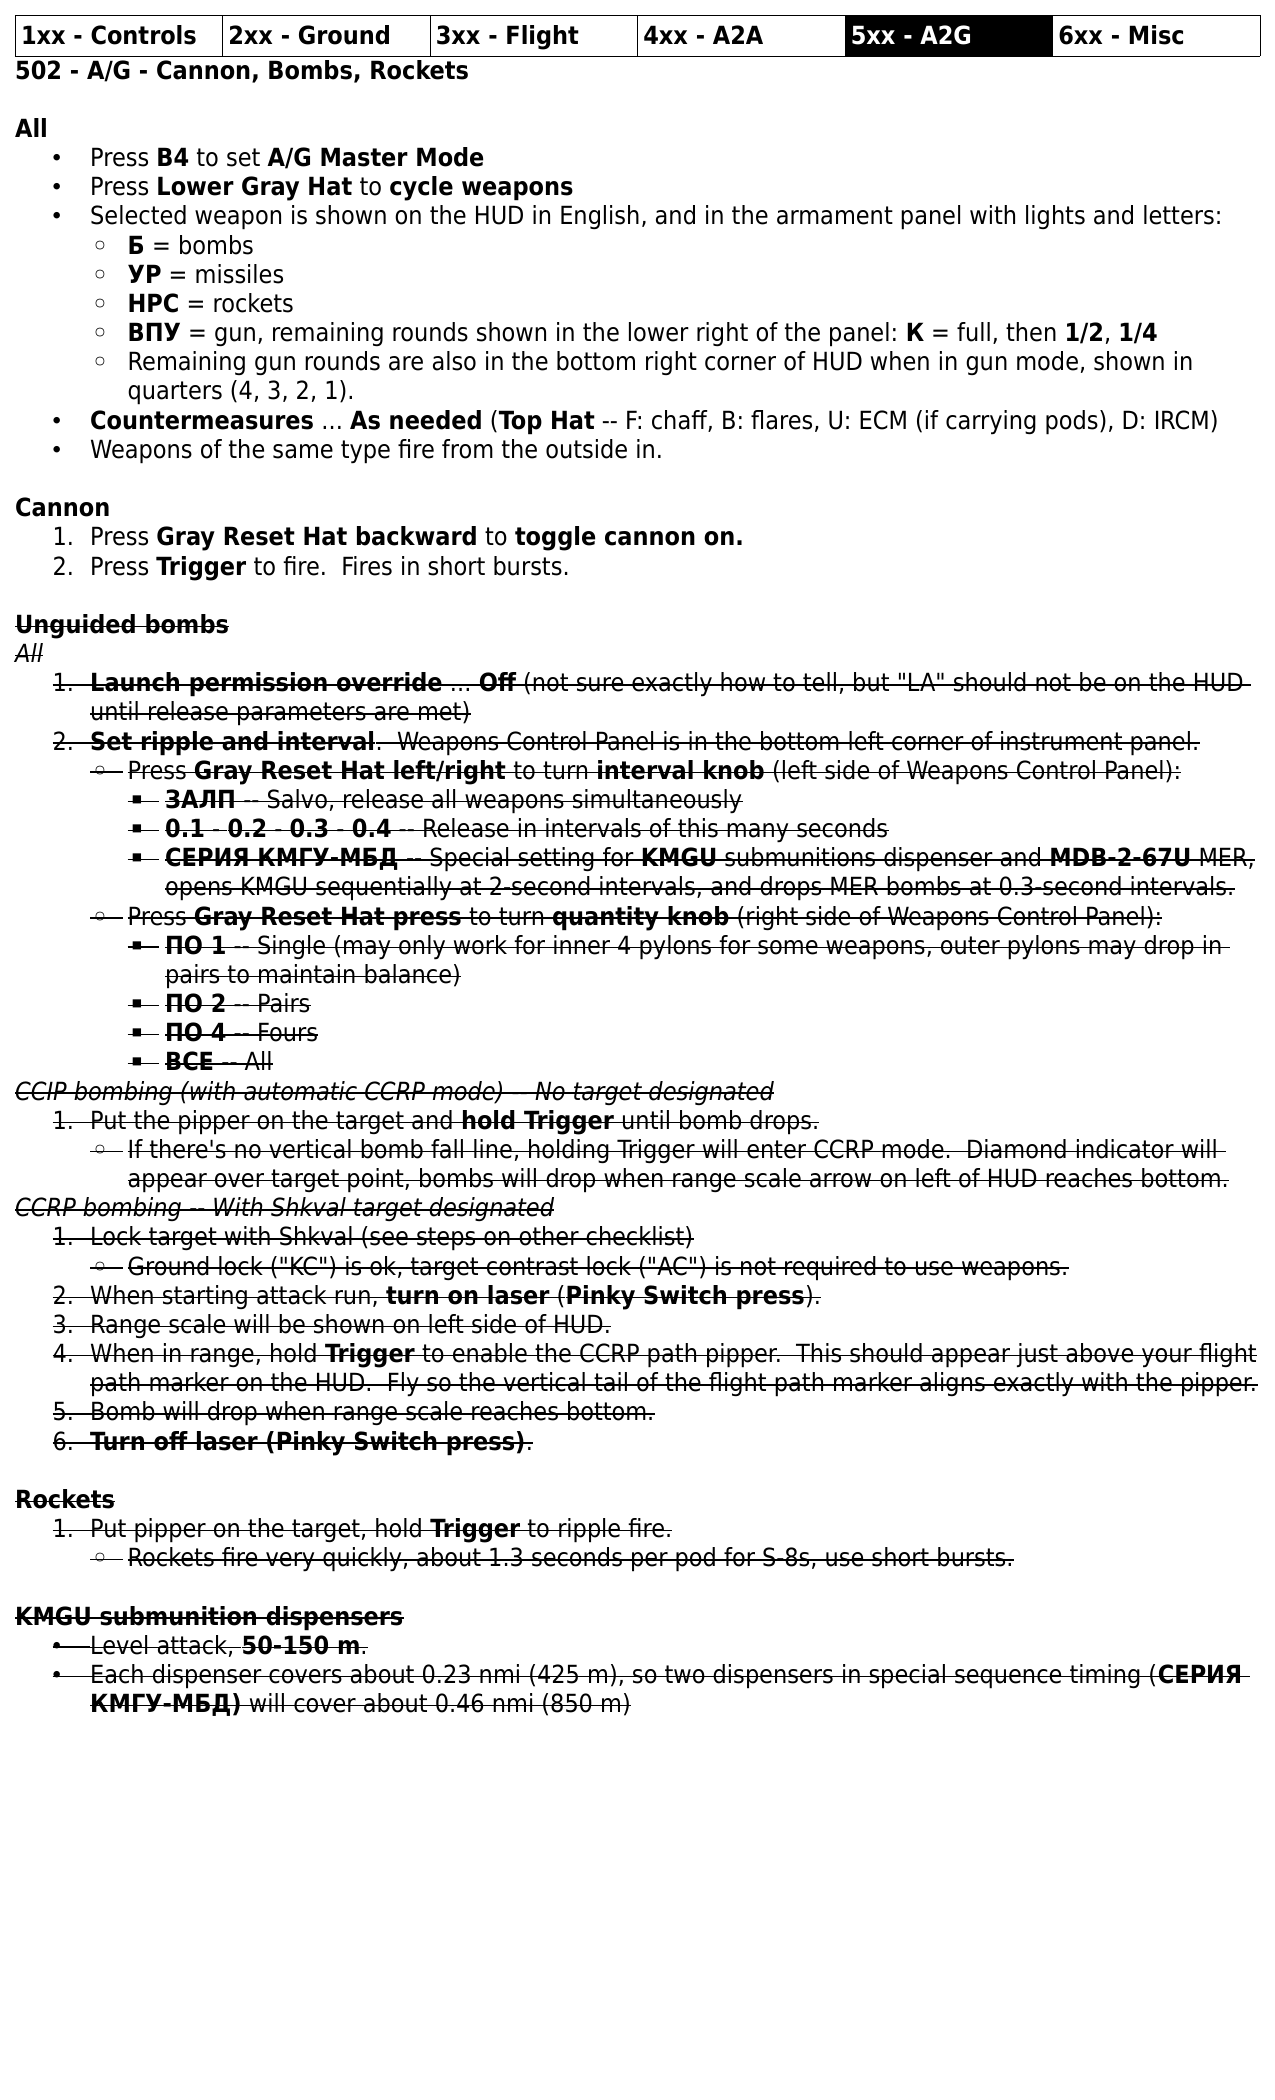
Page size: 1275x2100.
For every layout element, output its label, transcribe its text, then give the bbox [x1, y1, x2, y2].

list Put pipper on the target, hold Trigger to ripple fire. [52, 1514, 1260, 1543]
table_header 4xx - A2A [638, 16, 845, 56]
table_header 6xx - Misc [1053, 16, 1260, 56]
list Selected weapon is shown on the HUD in English, and in the armament panel with lights and letters: [52, 202, 1260, 231]
text CCIP bombing (with automatic CCRP mode) -- No target designated [15, 1077, 1260, 1106]
list Each dispenser covers about 0.23 nmi (425 m), so two dispensers in special sequence timing (СЕРИЯ КМГУ-МБД) will cover about 0.46 nmi (850 m) [52, 1660, 1260, 1718]
table_header 2xx - Ground [223, 16, 430, 56]
table_header 5xx - A2G [846, 16, 1052, 56]
list УР = missiles [90, 260, 1260, 289]
text CCRP bombing -- With Shkval target designated [15, 1193, 1260, 1222]
list ВПУ = gun, remaining rounds shown in the lower right of the panel: К = full, then 1/2, 1/4 [90, 318, 1260, 347]
list Press Gray Reset Hat backward to toggle cannon on. [52, 522, 1260, 552]
text 502 - A/G - Cannon, Bombs, Rockets [15, 57, 1260, 85]
list Press Lower Gray Hat to cycle weapons [52, 172, 1260, 202]
text All [15, 114, 1260, 143]
list СЕРИЯ КМГУ-МБД -- Special setting for KMGU submunitions dispenser and MDB-2-67U MER, opens KMGU sequentially at 2-second intervals, and drops MER bombs at 0.3-second intervals. [127, 843, 1260, 902]
list ПО 4 -- Fours [127, 1018, 1260, 1047]
list ВСЕ -- All [127, 1047, 1260, 1077]
list Weapons of the same type fire from the outside in. [52, 435, 1260, 464]
list Press Gray Reset Hat left/right to turn interval knob (left side of Weapons Control Panel): [90, 756, 1260, 785]
list Remaining gun rounds are also in the bottom right corner of HUD when in gun mode, shown in quarters (4, 3, 2, 1). [90, 347, 1260, 406]
list ПО 1 -- Single (may only work for inner 4 pylons for some weapons, outer pylons may drop in pairs to maintain balance) [127, 931, 1260, 989]
text KMGU submunition dispensers [15, 1602, 1260, 1631]
list Put the pipper on the target and hold Trigger until bomb drops. [52, 1106, 1260, 1135]
list ПО 2 -- Pairs [127, 989, 1260, 1018]
list When in range, hold Trigger to enable the CCRP path pipper. This should appear just above your flight path marker on the HUD. Fly so the vertical tail of the flight path marker aligns exactly with the pipper. [52, 1339, 1260, 1397]
list ЗАЛП -- Salvo, release all weapons simultaneously [127, 785, 1260, 814]
text Cannon [15, 493, 1260, 522]
list Ground lock ("KC") is ok, target contrast lock ("AC") is not required to use weapons. [90, 1252, 1260, 1281]
list Press Trigger to fire. Fires in short bursts. [52, 552, 1260, 581]
list Range scale will be shown on left side of HUD. [52, 1310, 1260, 1339]
list Level attack, 50-150 m. [52, 1631, 1260, 1660]
list If there's no vertical bomb fall line, holding Trigger will enter CCRP mode. Diamond indicator will appear over target point, bombs will drop when range scale arrow on left of HUD reaches bottom. [90, 1135, 1260, 1193]
list Б = bombs [90, 231, 1260, 260]
list When starting attack run, turn on laser (Pinky Switch press). [52, 1281, 1260, 1310]
list Lock target with Shkval (see steps on other checklist) [52, 1222, 1260, 1252]
text Unguided bombs [15, 610, 1260, 639]
table_header 3xx - Flight [431, 16, 637, 56]
list Set ripple and interval. Weapons Control Panel is in the bottom left corner of instrument panel. [52, 727, 1260, 756]
list Rockets fire very quickly, about 1.3 seconds per pod for S-8s, use short bursts. [90, 1543, 1260, 1572]
list 0.1 - 0.2 - 0.3 - 0.4 -- Release in intervals of this many seconds [127, 814, 1260, 843]
list Countermeasures ... As needed (Top Hat -- F: chaff, B: flares, U: ECM (if carrying pods), D: IRCM) [52, 406, 1260, 435]
list Turn off laser (Pinky Switch press). [52, 1427, 1260, 1456]
list Press Gray Reset Hat press to turn quantity knob (right side of Weapons Control Panel): [90, 902, 1260, 931]
list Bomb will drop when range scale reaches bottom. [52, 1397, 1260, 1427]
text Rockets [15, 1485, 1260, 1514]
text All [15, 639, 1260, 668]
table_header 1xx - Controls [16, 16, 222, 56]
list Launch permission override ... Off (not sure exactly how to tell, but "LA" should not be on the HUD until release parameters are met) [52, 668, 1260, 727]
list Press B4 to set A/G Master Mode [52, 143, 1260, 172]
list НРС = rockets [90, 289, 1260, 318]
